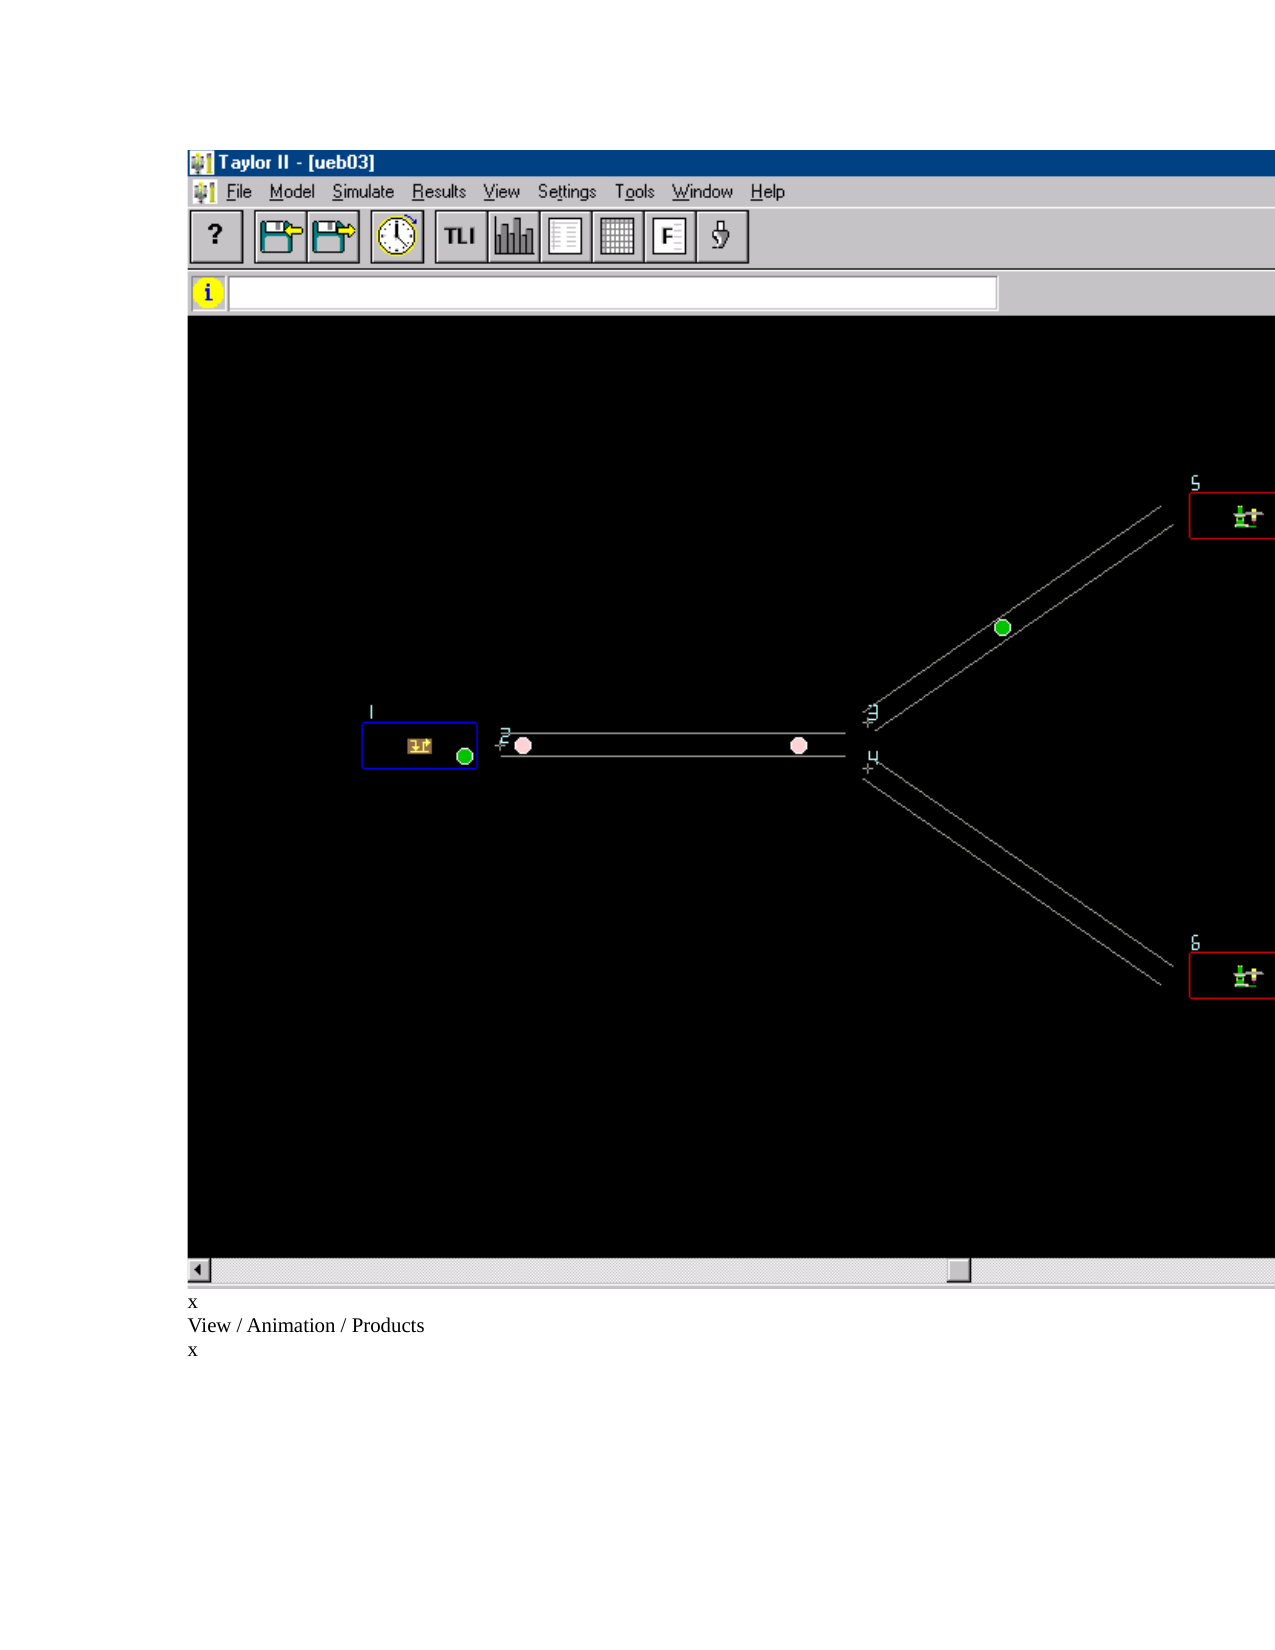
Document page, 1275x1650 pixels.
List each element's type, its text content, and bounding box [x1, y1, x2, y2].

text x [187, 1289, 1087, 1313]
text x [187, 1337, 1087, 1361]
text View / Animation / Products [187, 1313, 1087, 1337]
